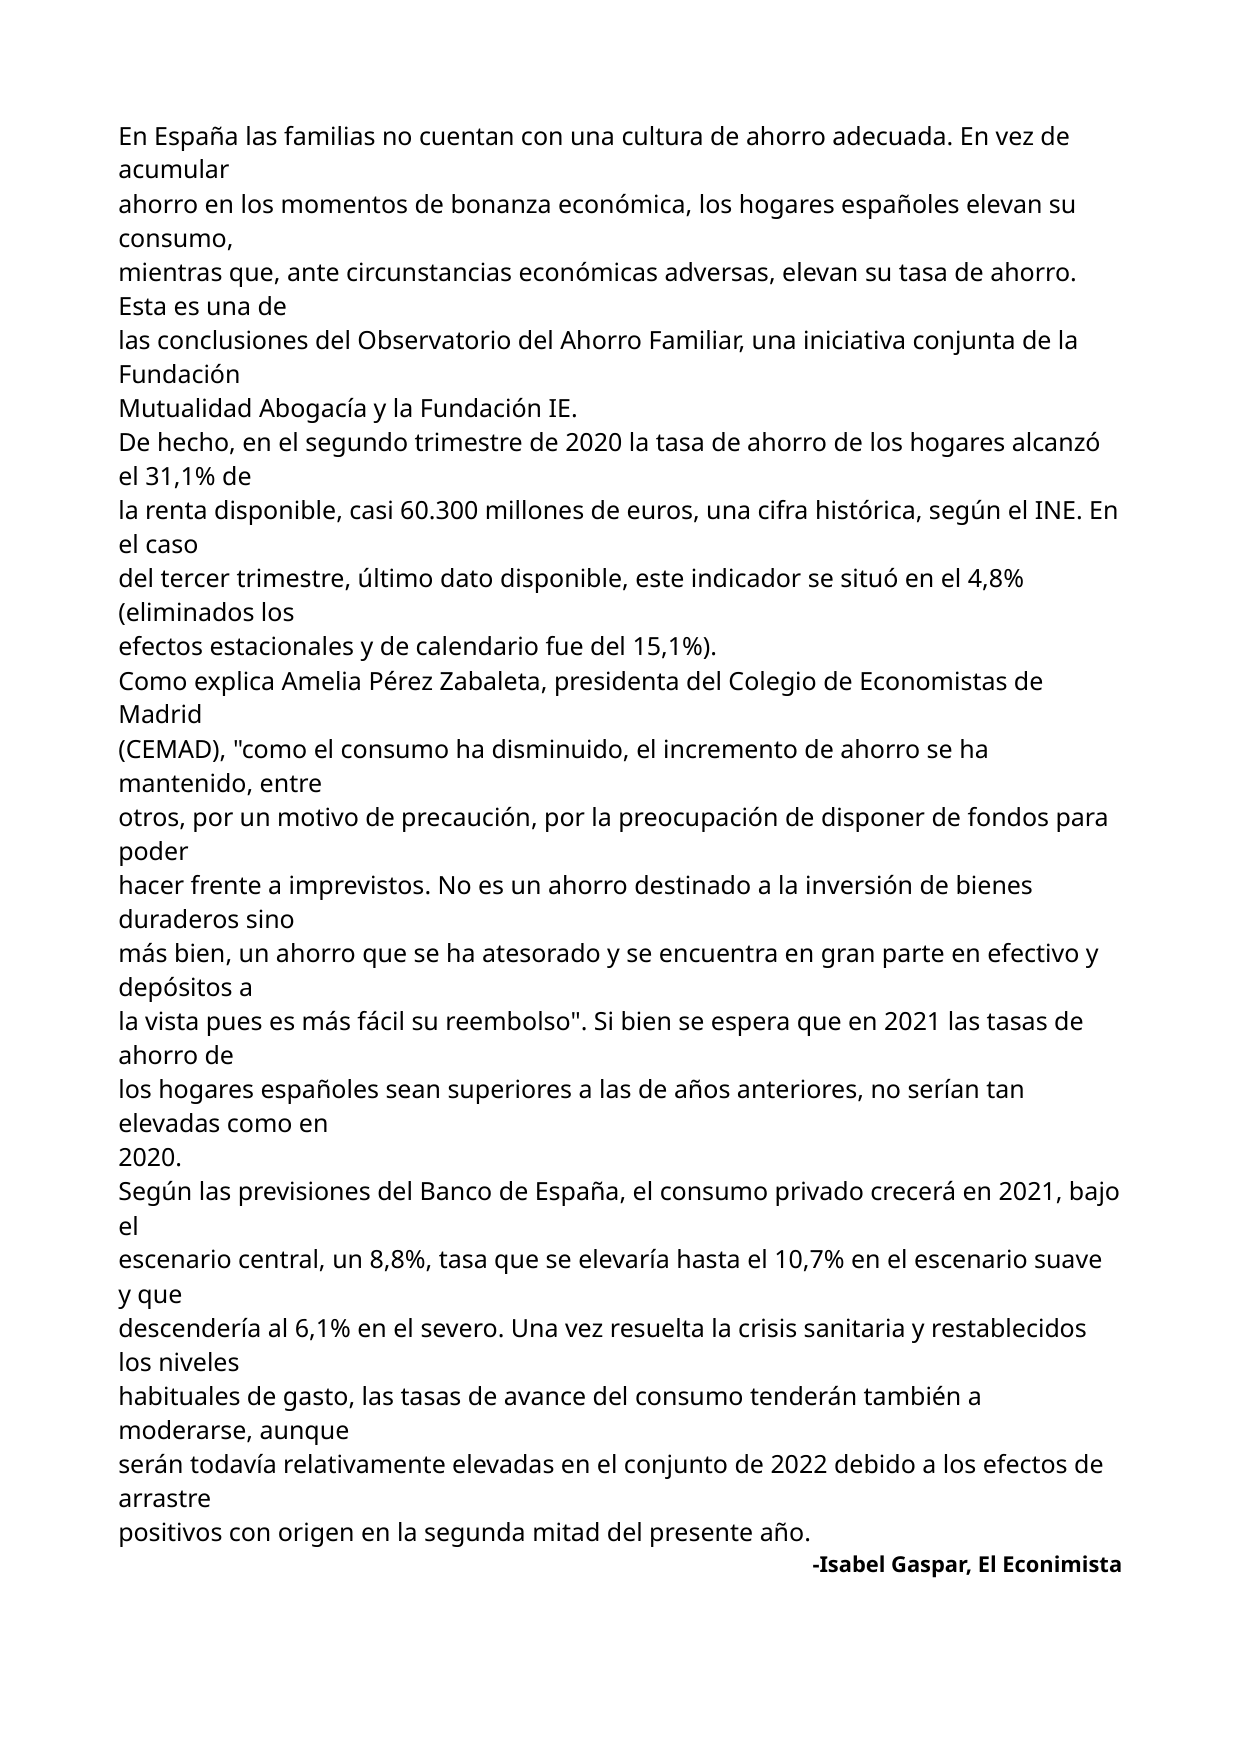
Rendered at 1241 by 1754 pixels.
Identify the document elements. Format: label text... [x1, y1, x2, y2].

text los hogares españoles sean superiores a las de años anteriores, no serían tan elevadas como en [118, 1072, 1122, 1140]
text la vista pues es más fácil su reembolso". Si bien se espera que en 2021 las tasas de ahorro de [118, 1004, 1122, 1072]
text descendería al 6,1% en el severo. Una vez resuelta la crisis sanitaria y restablecidos los niveles [118, 1310, 1122, 1378]
text mientras que, ante circunstancias económicas adversas, elevan su tasa de ahorro. Esta es una de [118, 254, 1122, 322]
text las conclusiones del Observatorio del Ahorro Familiar, una iniciativa conjunta de la Fundación [118, 322, 1122, 391]
text serán todavía relativamente elevadas en el conjunto de 2022 debido a los efectos de arrastre [118, 1447, 1122, 1515]
text De hecho, en el segundo trimestre de 2020 la tasa de ahorro de los hogares alcanzó el 31,1% de [118, 425, 1122, 493]
text ahorro en los momentos de bonanza económica, los hogares españoles elevan su consumo, [118, 186, 1122, 254]
text otros, por un motivo de precaución, por la preocupación de disponer de fondos para poder [118, 799, 1122, 867]
text positivos con origen en la segunda mitad del presente año. [118, 1515, 1122, 1549]
text Mutualidad Abogacía y la Fundación IE. [118, 391, 1122, 425]
text escenario central, un 8,8%, tasa que se elevaría hasta el 10,7% en el escenario suave y que [118, 1242, 1122, 1310]
text En España las familias no cuentan con una cultura de ahorro adecuada. En vez de acumular [118, 118, 1122, 186]
text más bien, un ahorro que se ha atesorado y se encuentra en gran parte en efectivo y depósitos a [118, 936, 1122, 1004]
text efectos estacionales y de calendario fue del 15,1%). [118, 629, 1122, 663]
text la renta disponible, casi 60.300 millones de euros, una cifra histórica, según el INE. En el caso [118, 493, 1122, 561]
text Según las previsiones del Banco de España, el consumo privado crecerá en 2021, bajo el [118, 1174, 1122, 1242]
text habituales de gasto, las tasas de avance del consumo tenderán también a moderarse, aunque [118, 1378, 1122, 1447]
text 2020. [118, 1140, 1122, 1174]
text Como explica Amelia Pérez Zabaleta, presidenta del Colegio de Economistas de Madrid [118, 663, 1122, 731]
text -Isabel Gaspar, El Econimista [118, 1549, 1122, 1578]
text hacer frente a imprevistos. No es un ahorro destinado a la inversión de bienes duraderos sino [118, 867, 1122, 936]
text (CEMAD), "como el consumo ha disminuido, el incremento de ahorro se ha mantenido, entre [118, 731, 1122, 799]
text del tercer trimestre, último dato disponible, este indicador se situó en el 4,8% (eliminados los [118, 561, 1122, 629]
